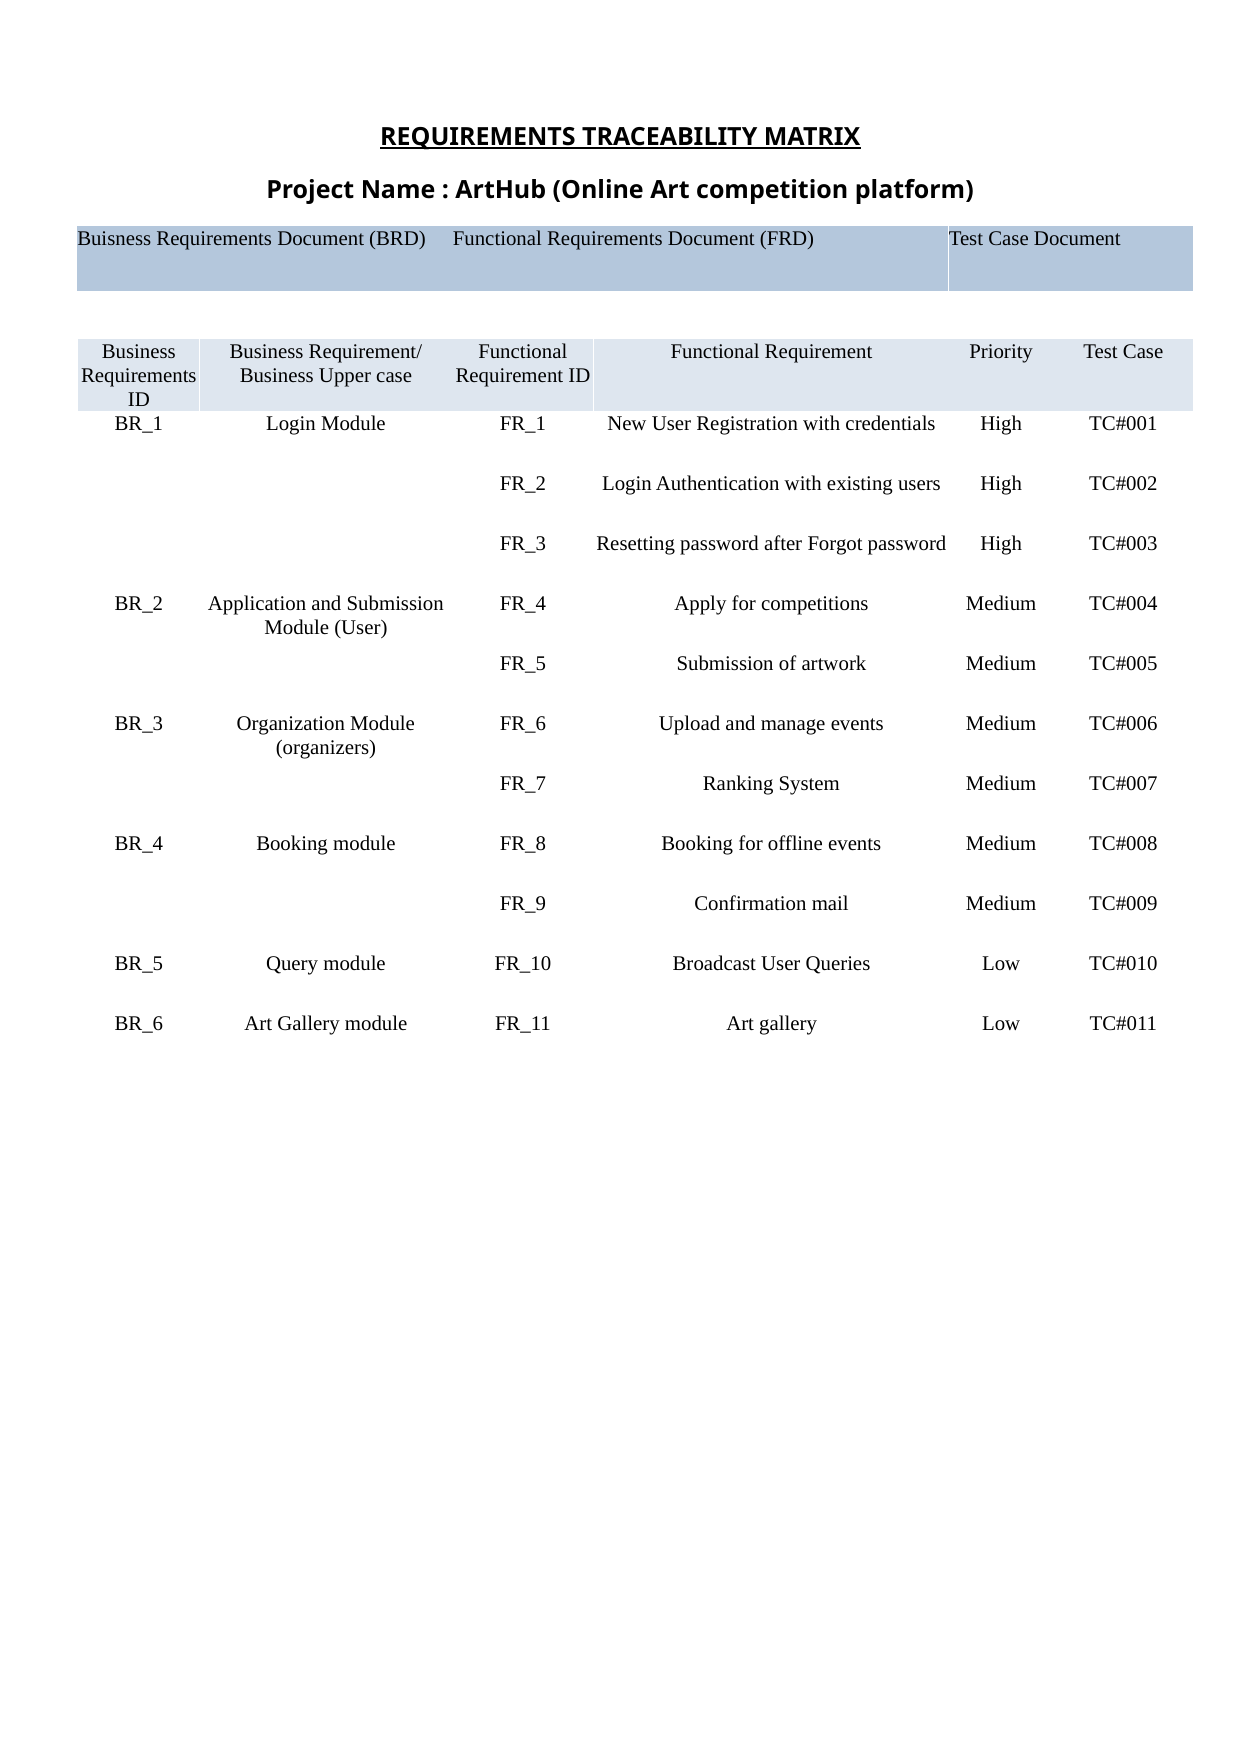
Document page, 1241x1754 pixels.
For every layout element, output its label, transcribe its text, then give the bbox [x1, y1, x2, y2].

table_cell [594, 1131, 949, 1191]
table_cell FR_8 [452, 831, 593, 891]
table_cell Medium [949, 711, 1053, 771]
table_cell New User Registration with credentials [594, 411, 949, 471]
table_cell [200, 891, 452, 951]
table_header Functional Requirements Document (FRD) [453, 226, 948, 291]
table_cell Confirmation mail [594, 891, 949, 951]
table_cell BR_3 [78, 711, 199, 771]
table_cell [949, 1131, 1053, 1191]
text Project Name : ArtHub (Online Art competition platform) [118, 172, 1122, 206]
table_cell [200, 651, 452, 711]
table_cell [1053, 1191, 1193, 1251]
table_cell Medium [949, 651, 1053, 711]
table_cell BR_2 [78, 591, 199, 651]
table_cell TC#006 [1053, 711, 1193, 771]
table_cell Query module [200, 951, 452, 1011]
table_cell [78, 891, 199, 951]
table_cell TC#008 [1053, 831, 1193, 891]
table_header Priority [949, 339, 1053, 411]
table_cell FR_9 [452, 891, 593, 951]
table_cell [200, 471, 452, 531]
table_cell Submission of artwork [594, 651, 949, 711]
table_cell [949, 1071, 1053, 1131]
table_cell TC#002 [1053, 471, 1193, 531]
table_cell TC#010 [1053, 951, 1193, 1011]
table_cell TC#003 [1053, 531, 1193, 591]
table_cell FR_10 [452, 951, 593, 1011]
table_cell [594, 1071, 949, 1131]
table_header Business Requirement/ Business Upper case [200, 339, 452, 411]
table_cell Upload and manage events [594, 711, 949, 771]
table_cell [949, 1191, 1053, 1251]
table_cell [452, 1131, 593, 1191]
table_cell Medium [949, 591, 1053, 651]
table_cell FR_4 [452, 591, 593, 651]
table_header Test Case Document [949, 226, 1193, 291]
table_header Functional Requirement [594, 339, 949, 411]
table_cell [78, 471, 199, 531]
table_cell BR_6 [78, 1011, 199, 1071]
table_cell Low [949, 1011, 1053, 1071]
table_cell Organization Module (organizers) [200, 711, 452, 771]
table_cell Art Gallery module [200, 1011, 452, 1071]
table_cell [78, 531, 199, 591]
table_cell TC#009 [1053, 891, 1193, 951]
table_cell FR_5 [452, 651, 593, 711]
table_cell FR_11 [452, 1011, 593, 1071]
table_cell [78, 1131, 199, 1191]
table_cell High [949, 411, 1053, 471]
table_cell Booking for offline events [594, 831, 949, 891]
table_cell Application and Submission Module (User) [200, 591, 452, 651]
table_cell [200, 1191, 452, 1251]
text REQUIREMENTS TRACEABILITY MATRIX [118, 118, 1122, 152]
table_cell Booking module [200, 831, 452, 891]
table_cell BR_5 [78, 951, 199, 1011]
table_cell [200, 1131, 452, 1191]
table_cell [78, 771, 199, 831]
table_cell Medium [949, 831, 1053, 891]
table_header Business Requirements ID [78, 339, 199, 411]
table_cell FR_2 [452, 471, 593, 531]
table_cell [1053, 1131, 1193, 1191]
table_cell Login Module [200, 411, 452, 471]
table_cell Login Authentication with existing users [594, 471, 949, 531]
table_cell FR_1 [452, 411, 593, 471]
table_cell [200, 1071, 452, 1131]
table_cell [1053, 1071, 1193, 1131]
table_cell Ranking System [594, 771, 949, 831]
table_cell Apply for competitions [594, 591, 949, 651]
table_cell FR_6 [452, 711, 593, 771]
table_cell [452, 1191, 593, 1251]
table_cell [78, 1191, 199, 1251]
table_cell TC#011 [1053, 1011, 1193, 1071]
table_cell Resetting password after Forgot password [594, 531, 949, 591]
table_header Buisness Requirements Document (BRD) [77, 226, 453, 291]
table_cell TC#004 [1053, 591, 1193, 651]
table_header Test Case [1053, 339, 1193, 411]
table_cell [200, 531, 452, 591]
table_cell High [949, 471, 1053, 531]
table_cell FR_7 [452, 771, 593, 831]
table_cell FR_3 [452, 531, 593, 591]
table_cell BR_4 [78, 831, 199, 891]
table_cell TC#001 [1053, 411, 1193, 471]
table_cell High [949, 531, 1053, 591]
table_header Functional Requirement ID [452, 339, 593, 411]
table_cell [594, 1191, 949, 1251]
table_cell Medium [949, 891, 1053, 951]
table_cell Medium [949, 771, 1053, 831]
table_cell [200, 771, 452, 831]
table_cell BR_1 [78, 411, 199, 471]
table_cell Low [949, 951, 1053, 1011]
table_cell Broadcast User Queries [594, 951, 949, 1011]
table_cell TC#005 [1053, 651, 1193, 711]
table_cell Art gallery [594, 1011, 949, 1071]
table_cell [78, 1071, 199, 1131]
table_cell TC#007 [1053, 771, 1193, 831]
table_cell [78, 651, 199, 711]
table_cell [452, 1071, 593, 1131]
